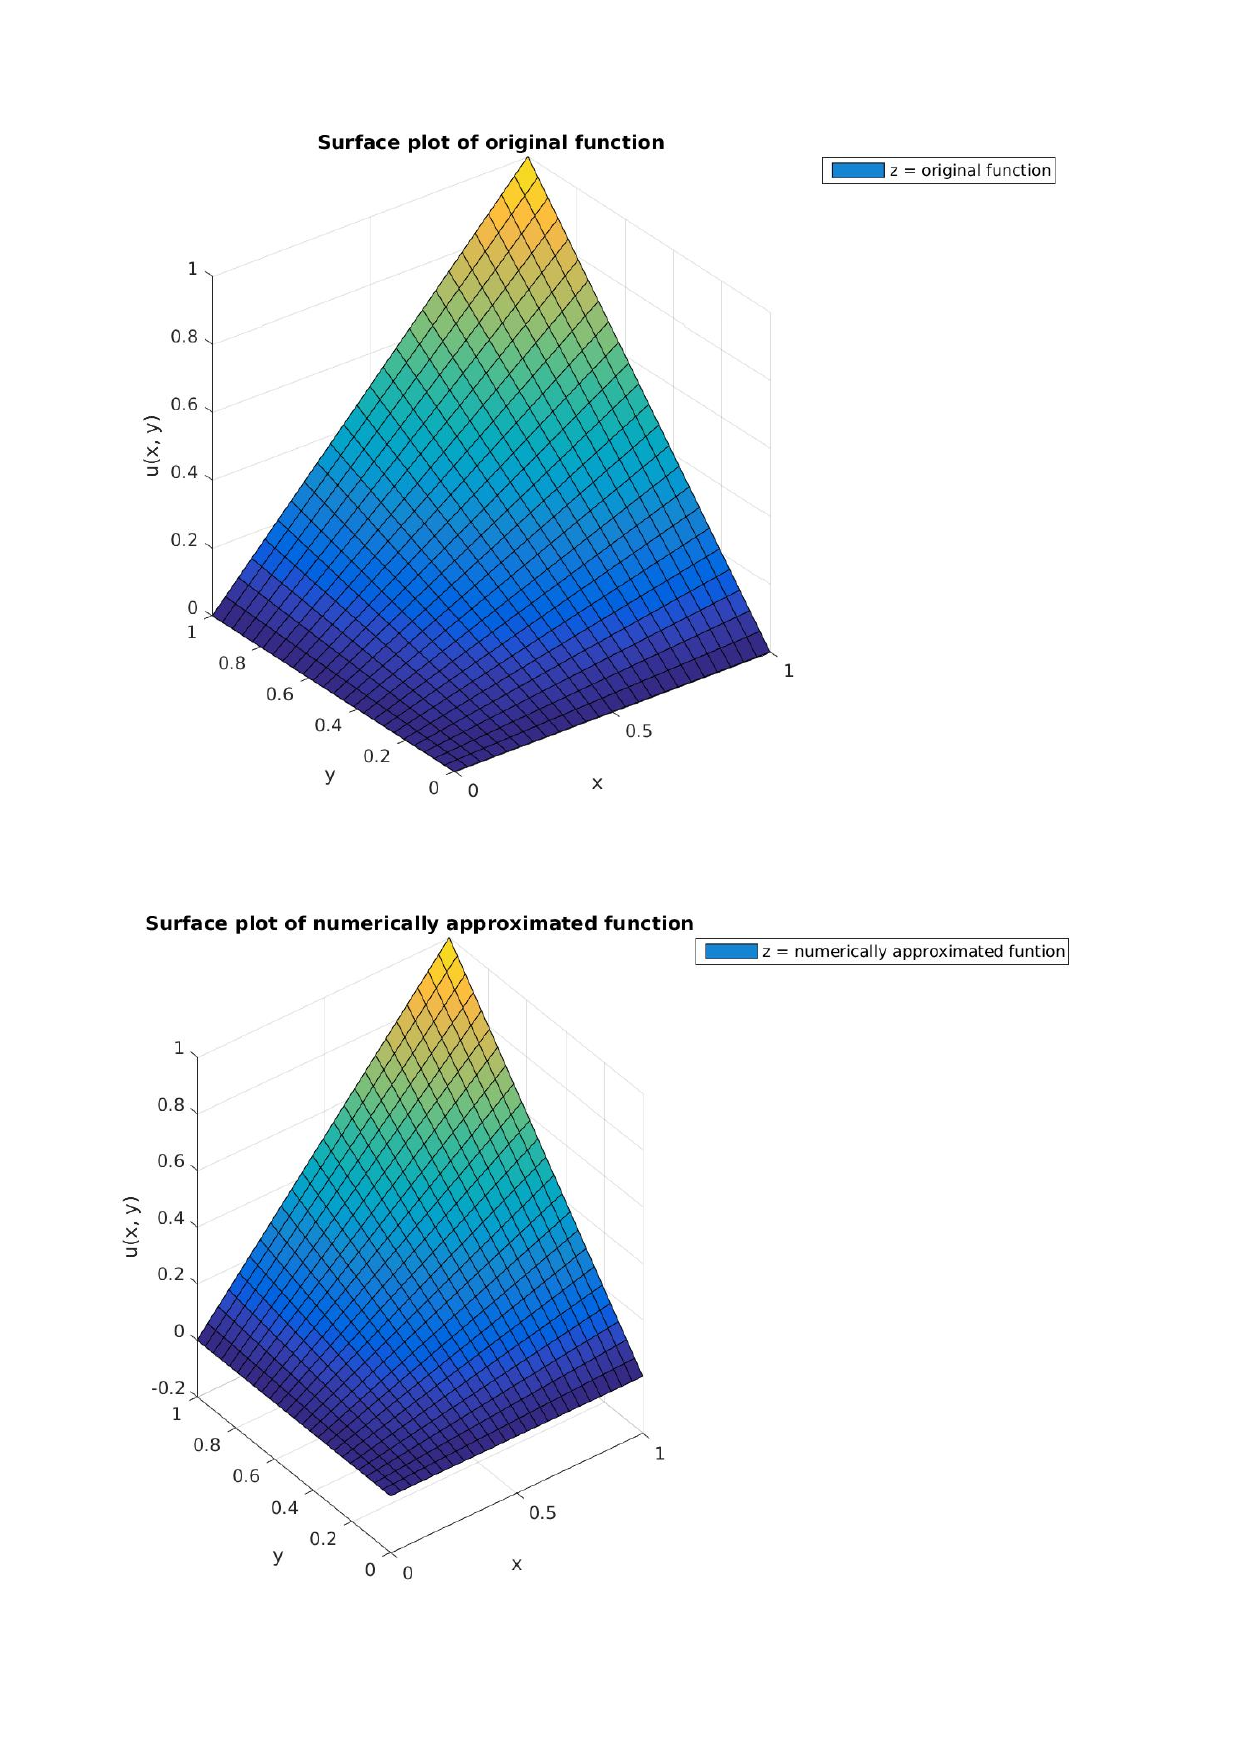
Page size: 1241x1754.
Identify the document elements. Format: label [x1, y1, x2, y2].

picture [118, 100, 1123, 854]
picture [118, 882, 1123, 1635]
